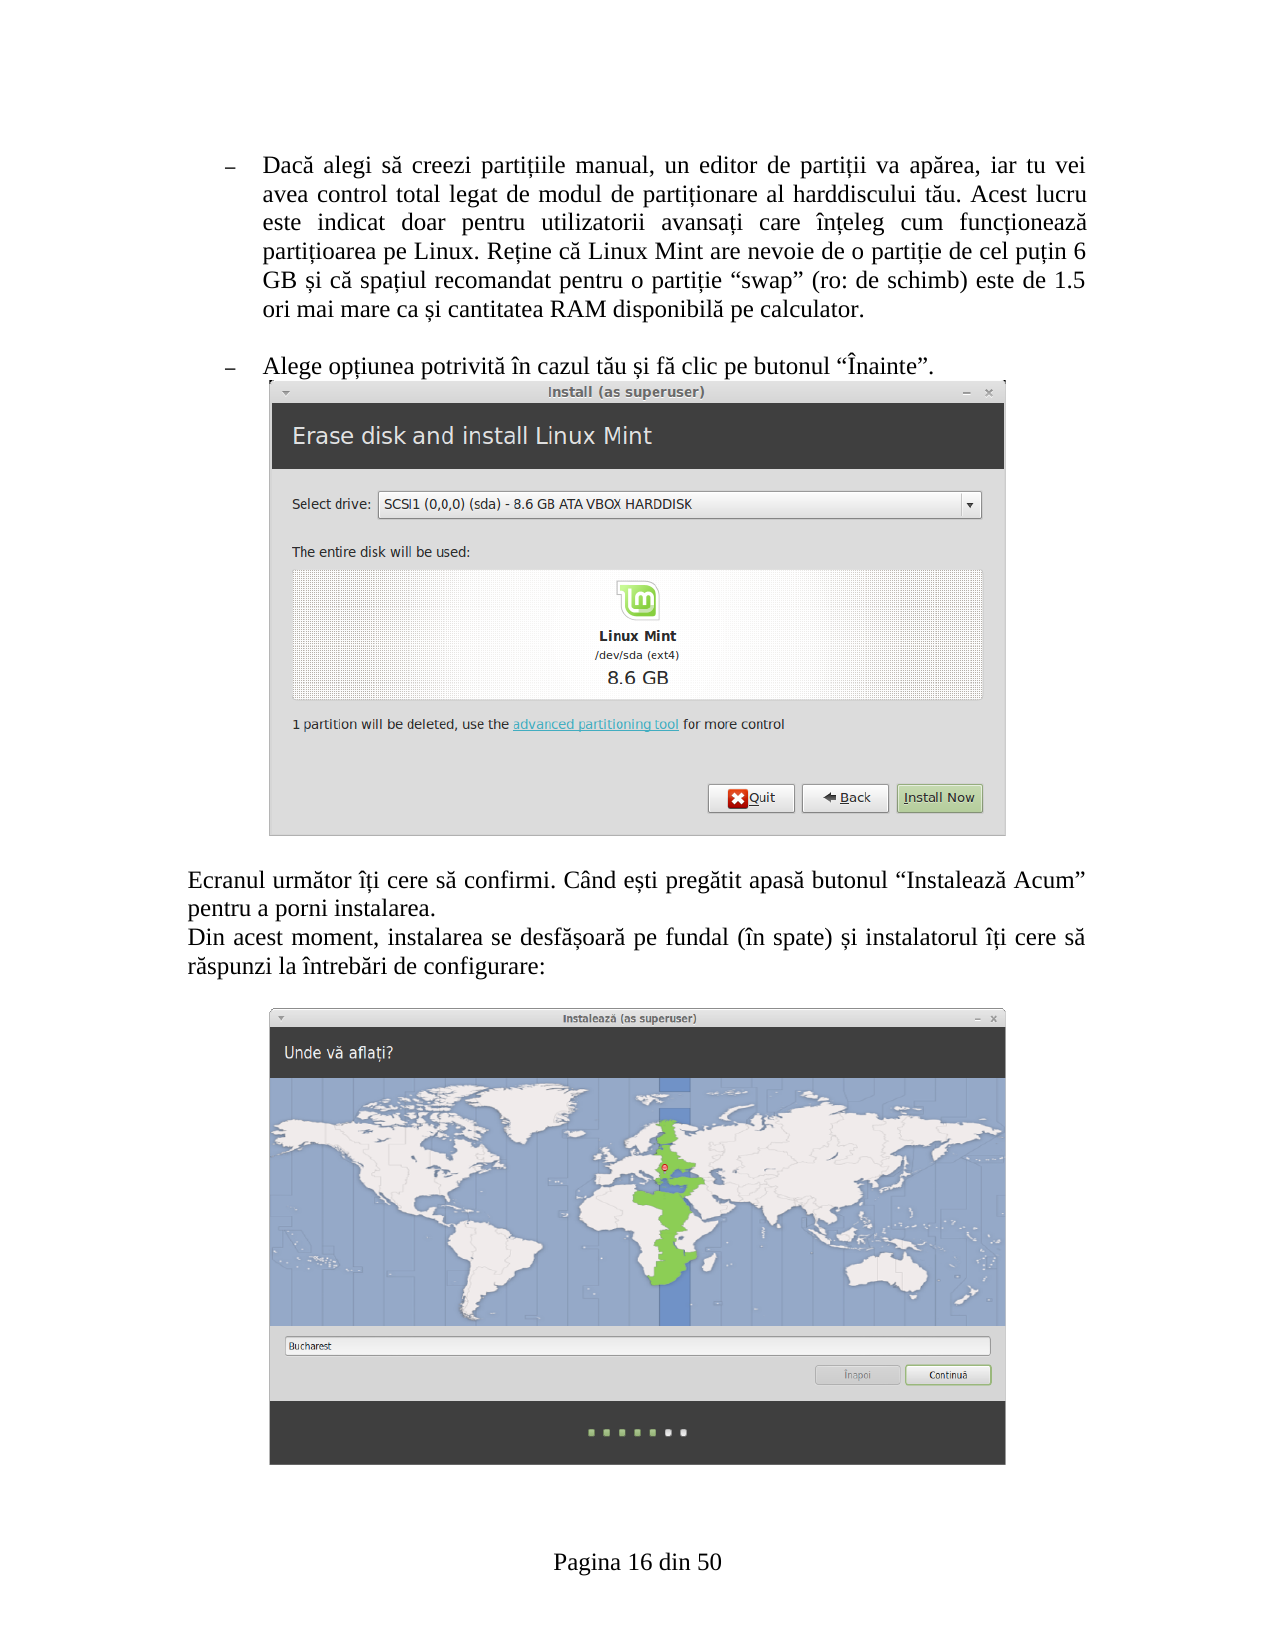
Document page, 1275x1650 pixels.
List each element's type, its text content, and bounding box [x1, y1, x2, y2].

text Din acest moment, instalarea se desfășoară pe fundal (în spate) și instalatorul îți cere să răspunzi la întrebări de configurare: [187, 922, 1087, 980]
picture [269, 380, 1006, 836]
list Alege opțiunea potrivită în cazul tău și fă clic pe butonul “Înainte”. [225, 351, 1087, 380]
list Dacă alegi să creezi partițiile manual, un editor de partiții va apărea, iar tu vei avea control total legat de modul de partiționare al harddiscului tău. Acest lucru este indicat doar pentru utilizatorii avansați care înțeleg cum funcționează partițioarea pe Linux. Reține că Linux Mint are nevoie de o partiție de cel puțin 6 GB și că spațiul recomandat pentru o partiție “swap” (ro: de schimb) este de 1.5 ori mai mare ca și cantitatea RAM disponibilă pe calculator. [225, 150, 1087, 322]
text Ecranul următor îți cere să confirmi. Când ești pregătit apasă butonul “Instalează Acum” pentru a porni instalarea. [187, 865, 1087, 922]
picture [269, 1008, 1006, 1465]
